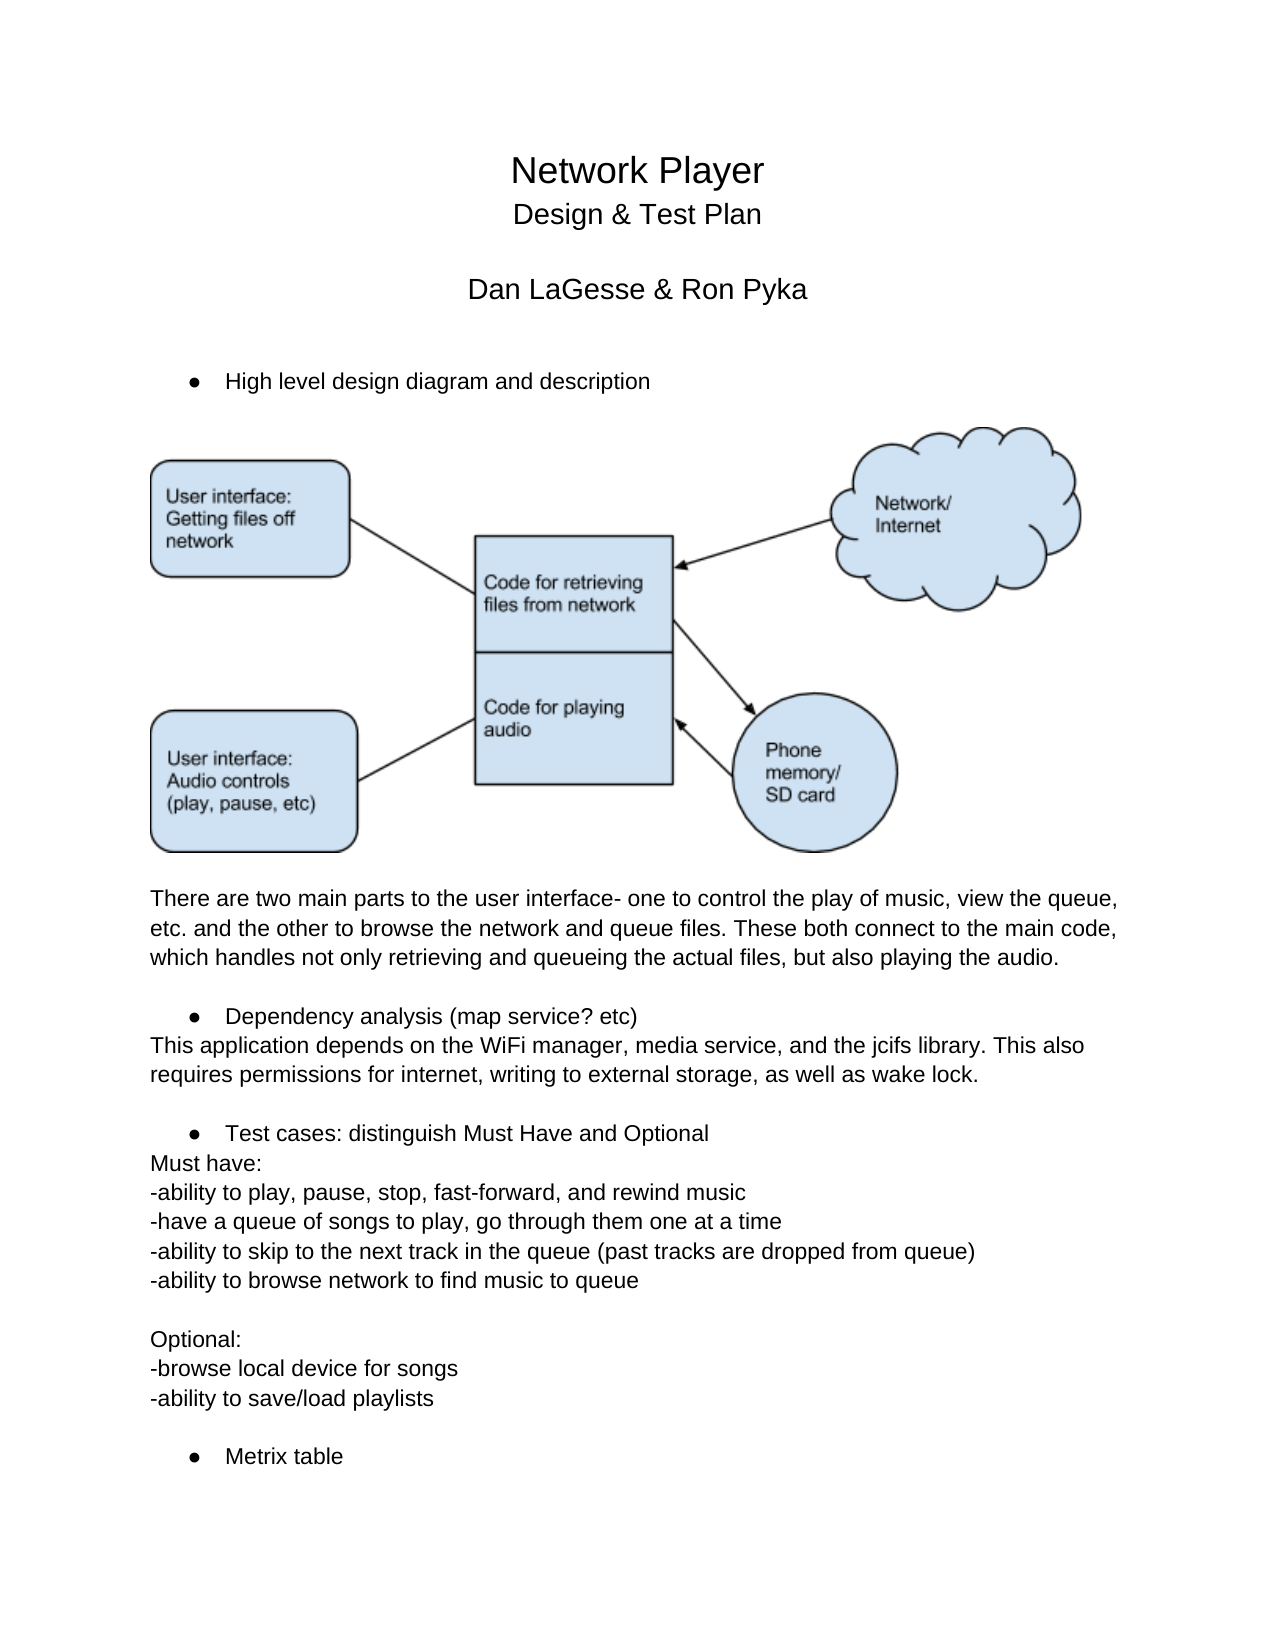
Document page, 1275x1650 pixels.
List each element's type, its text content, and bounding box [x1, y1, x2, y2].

text Design & Test Plan [150, 198, 1125, 231]
list Metrix table [187, 1444, 1125, 1469]
text -ability to skip to the next track in the queue (past tracks are dropped from queue) [150, 1238, 1125, 1264]
text -ability to play, pause, stop, fast-forward, and rewind music [150, 1179, 1125, 1205]
text -ability to save/load playlists [150, 1385, 1125, 1411]
list Test cases: distinguish Must Have and Optional [187, 1121, 1125, 1146]
text -ability to browse network to find music to queue [150, 1268, 1125, 1293]
text Must have: [150, 1150, 1125, 1176]
text There are two main parts to the user interface- one to control the play of music, view the queue, etc. and the other to browse the network and queue files. These both connect to the main code, which handles not only retrieving and queueing the actual files, but also playing the audio. [150, 886, 1125, 970]
text This application depends on the WiFi manager, media service, and the jcifs library. This also requires permissions for internet, writing to external storage, as well as wake lock. [150, 1033, 1125, 1088]
text -have a queue of songs to play, go through them one at a time [150, 1209, 1125, 1234]
text Network Player [150, 150, 1125, 192]
text Optional: [150, 1326, 1125, 1352]
text -browse local device for songs [150, 1356, 1125, 1381]
text Dan LaGesse & Ron Pyka [150, 273, 1125, 306]
list High level design diagram and description [187, 369, 1125, 395]
picture [150, 427, 1082, 853]
list Dependency analysis (map service? etc) [187, 1003, 1125, 1029]
